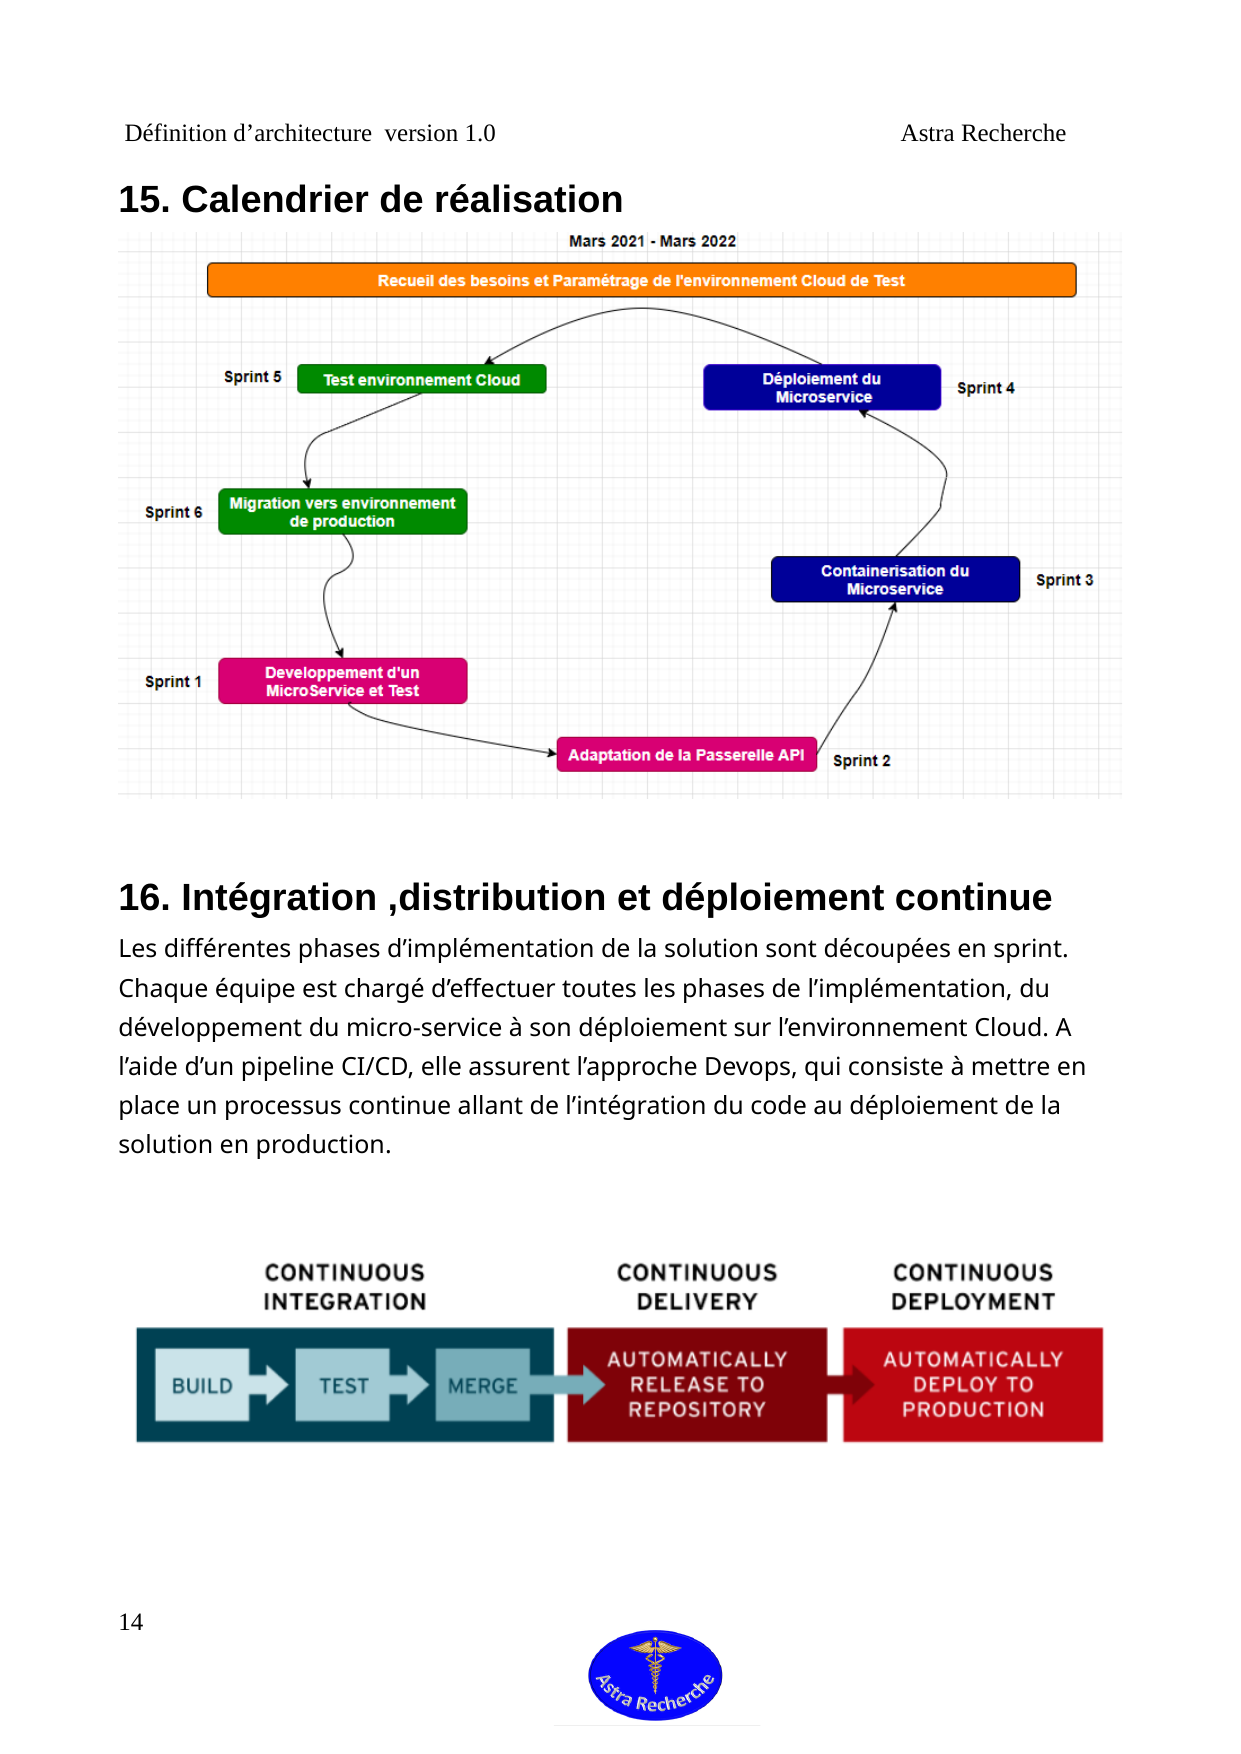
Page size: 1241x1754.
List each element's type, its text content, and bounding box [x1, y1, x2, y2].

picture [118, 1234, 1123, 1475]
subtitle 16. Intégration ,distribution et déploiement continue [118, 875, 1122, 919]
text Les différentes phases d’implémentation de la solution sont découpées en sprint. Chaque équipe est chargé d’effectuer toutes les phases de l’implémentation, du développement du micro-service à son déploiement sur l’environnement Cloud. A l’aide d’un pipeline CI/CD, elle assurent l’approche Devops, qui consiste à mettre en place un processus continue allant de l’intégration du code au déploiement de la solution en production. [118, 931, 1122, 1161]
picture [553, 1620, 761, 1729]
picture [118, 232, 1123, 799]
subtitle 15. Calendrier de réalisation [118, 176, 1122, 220]
